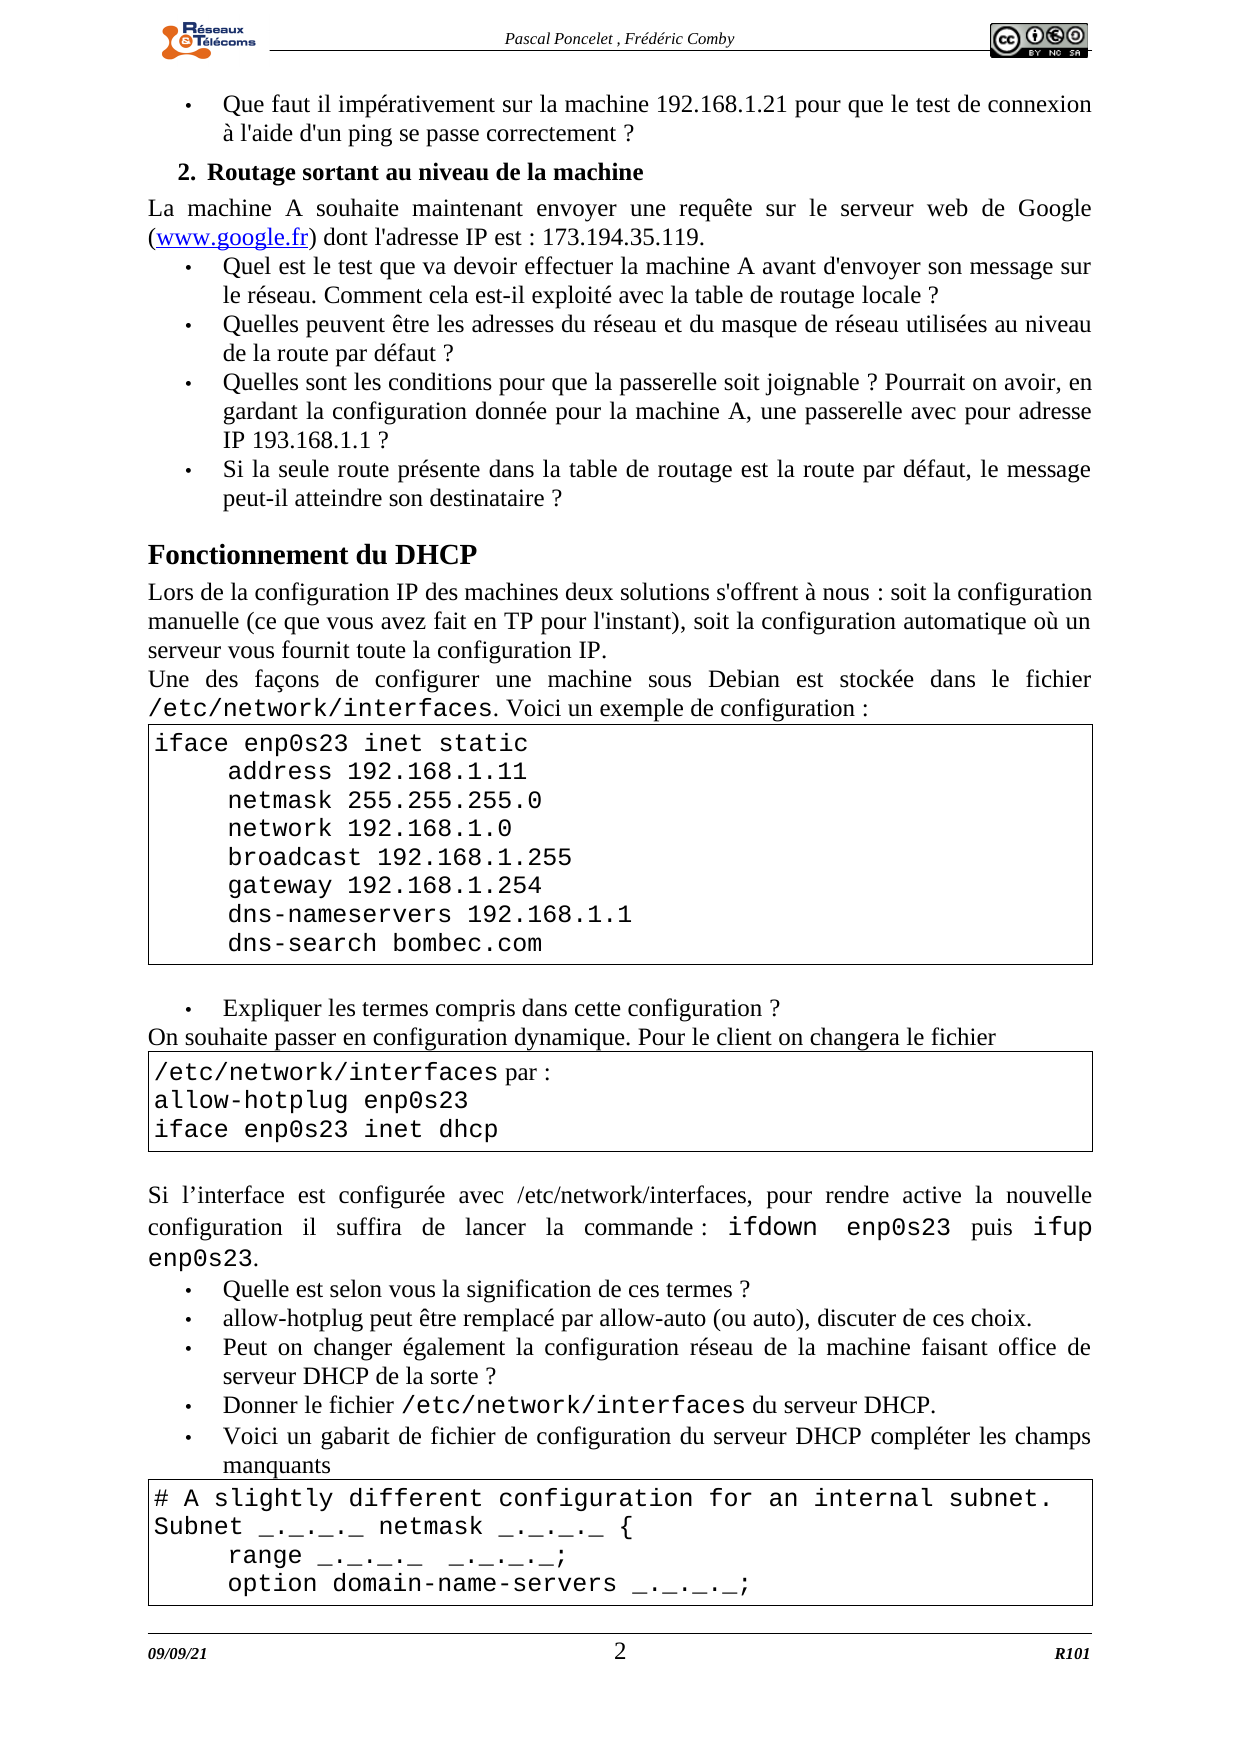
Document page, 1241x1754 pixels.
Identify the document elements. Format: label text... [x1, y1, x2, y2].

picture [990, 23, 1088, 58]
table_header # A slightly different configuration for an internal subnet. Subnet _._._._ netmask _._._._ { range _._._._ _._._._; option domain-name-servers _._._._; [149, 1480, 1092, 1605]
text Lors de la configuration IP des machines deux solutions s'offrent à nous : soit la configuration manuelle (ce que vous avez fait en TP pour l'instant), soit la configuration automatique où un serveur vous fournit toute la configuration IP. [148, 577, 1092, 664]
text La machine A souhaite maintenant envoyer une requête sur le serveur web de Google (www.google.fr) dont l'adresse IP est : 173.194.35.119. [148, 192, 1092, 251]
text On souhaite passer en configuration dynamique. Pour le client on changera le fichier [148, 1022, 1092, 1051]
list Quelle est selon vous la signification de ces termes ? [185, 1274, 1092, 1303]
picture [147, 14, 270, 67]
table_header iface enp0s23 inet static address 192.168.1.11 netmask 255.255.255.0 network 192.168.1.0 broadcast 192.168.1.255 gateway 192.168.1.254 dns-nameservers 192.168.1.1 dns-search bombec.com [149, 725, 1092, 964]
list Quel est le test que va devoir effectuer la machine A avant d'envoyer son message sur le réseau. Comment cela est-il exploité avec la table de routage locale ? [185, 251, 1092, 309]
text Une des façons de configurer une machine sous Debian est stockée dans le fichier /etc/network/interfaces. Voici un exemple de configuration : [148, 664, 1092, 724]
list Quelles sont les conditions pour que la passerelle soit joignable ? Pourrait on avoir, en gardant la configuration donnée pour la machine A, une passerelle avec pour adresse IP 193.168.1.1 ? [185, 367, 1092, 454]
list Si la seule route présente dans la table de routage est la route par défaut, le message peut-il atteindre son destinataire ? [185, 454, 1092, 512]
list Donner le fichier /etc/network/interfaces du serveur DHCP. [185, 1390, 1092, 1421]
subtitle Routage sortant au niveau de la machine [177, 157, 1092, 186]
table_header /etc/network/interfaces par : allow-hotplug enp0s23 iface enp0s23 inet dhcp [149, 1052, 1092, 1151]
list Que faut il impérativement sur la machine 192.168.1.21 pour que le test de connexion à l'aide d'un ping se passe correctement ? [185, 89, 1092, 147]
list Peut on changer également la configuration réseau de la machine faisant office de serveur DHCP de la sorte ? [185, 1332, 1092, 1390]
subtitle Fonctionnement du DHCP [148, 537, 1092, 571]
text Si l’interface est configurée avec /etc/network/interfaces, pour rendre active la nouvelle configuration il suffira de lancer la commande : ifdown enp0s23 puis ifup enp0s23. [148, 1180, 1092, 1274]
list Quelles peuvent être les adresses du réseau et du masque de réseau utilisées au niveau de la route par défaut ? [185, 309, 1092, 367]
list Expliquer les termes compris dans cette configuration ? [185, 993, 1092, 1022]
list Voici un gabarit de fichier de configuration du serveur DHCP compléter les champs manquants [185, 1421, 1092, 1479]
list allow-hotplug peut être remplacé par allow-auto (ou auto), discuter de ces choix. [185, 1303, 1092, 1332]
